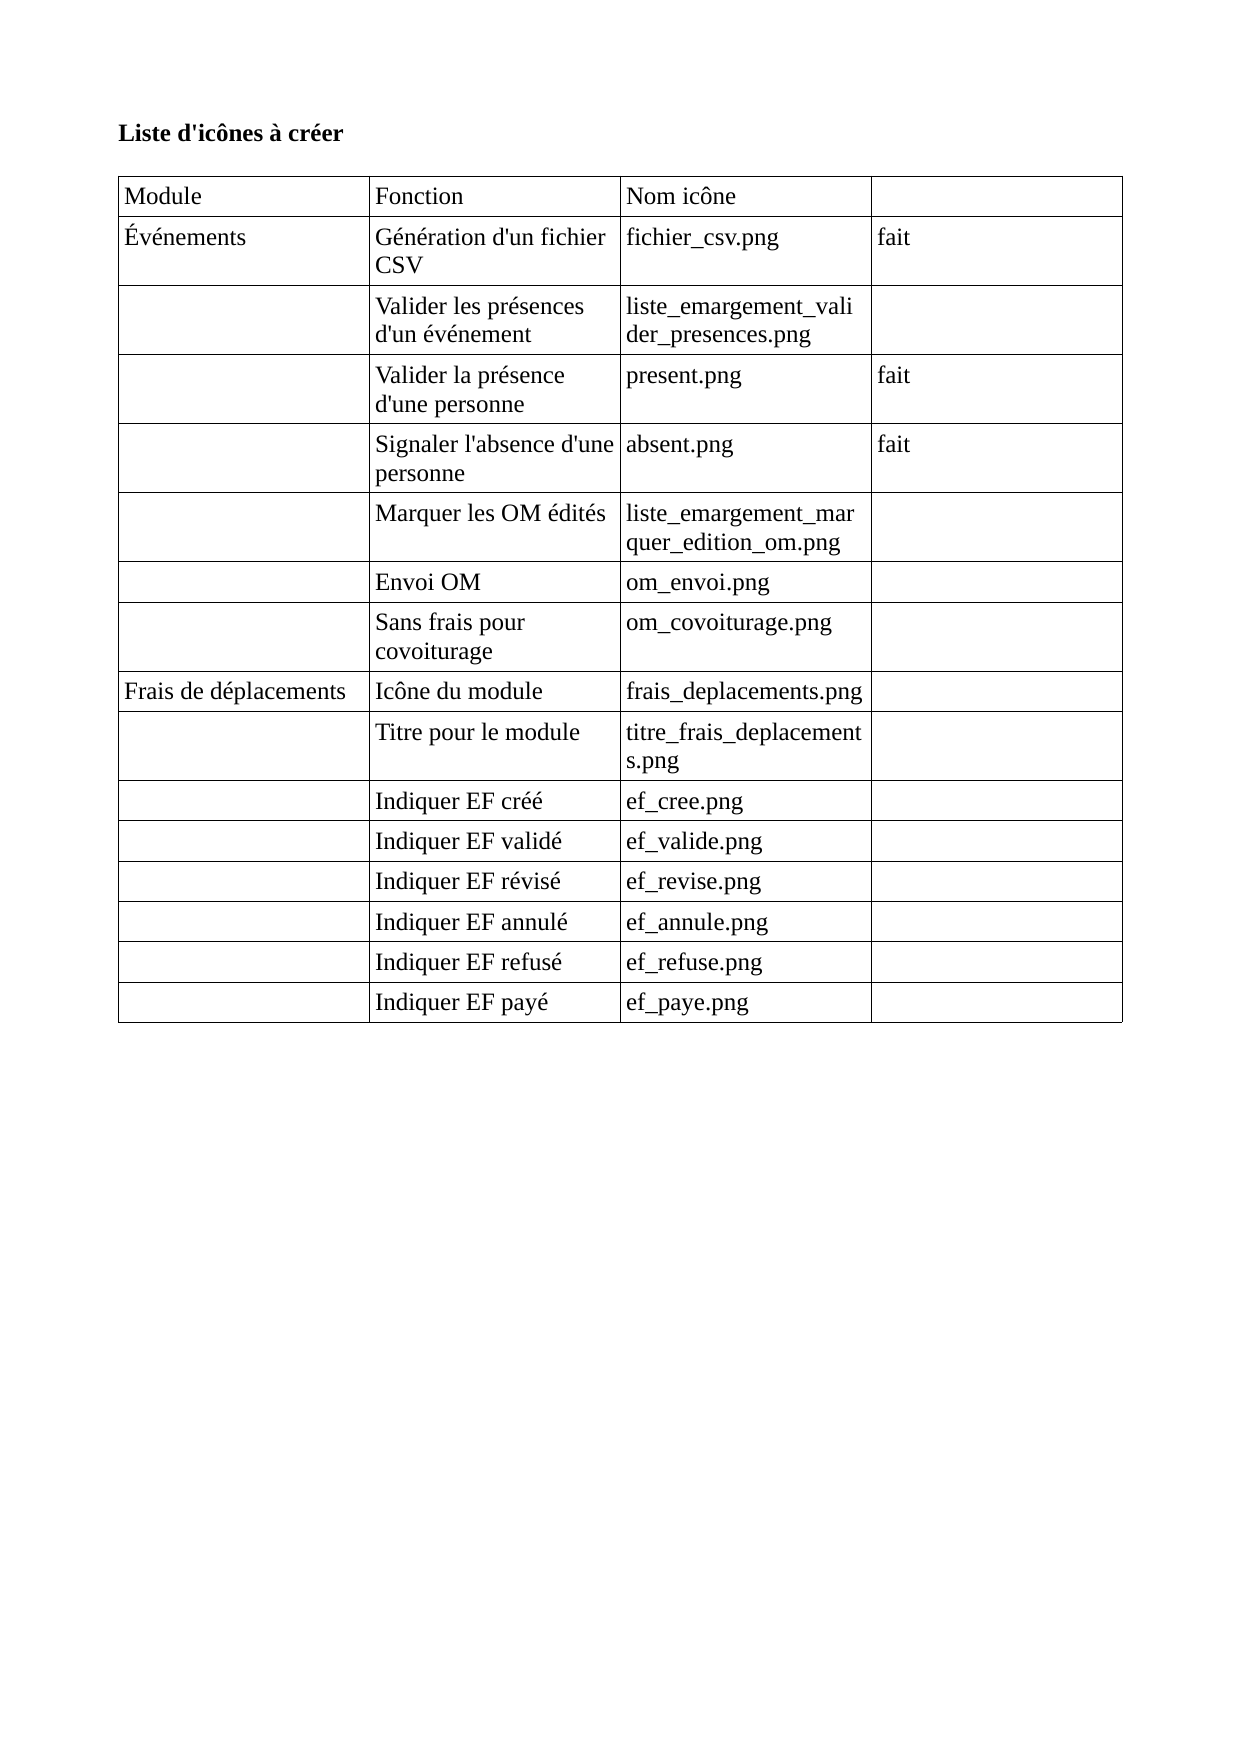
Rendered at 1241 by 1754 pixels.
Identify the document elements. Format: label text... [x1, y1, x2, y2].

table_cell om_covoiturage.png [621, 603, 871, 671]
table_cell titre_frais_deplacements.png [621, 712, 871, 780]
table_header Nom icône [621, 177, 871, 216]
table_cell Indiquer EF créé [370, 781, 620, 820]
table_cell [119, 562, 369, 602]
table_cell [872, 672, 1122, 711]
table_cell absent.png [621, 424, 871, 492]
table_cell [872, 493, 1122, 561]
table_cell Indiquer EF validé [370, 821, 620, 861]
table_cell Génération d'un fichier CSV [370, 217, 620, 285]
table_cell fait [872, 355, 1122, 423]
table_cell ef_refuse.png [621, 942, 871, 982]
table_cell Indiquer EF annulé [370, 902, 620, 941]
table_cell ef_annule.png [621, 902, 871, 941]
table_cell [119, 821, 369, 861]
table_cell Indiquer EF révisé [370, 862, 620, 901]
table_cell [119, 712, 369, 780]
table_cell Icône du module [370, 672, 620, 711]
table_cell ef_paye.png [621, 983, 871, 1022]
table_cell Signaler l'absence d'une personne [370, 424, 620, 492]
table_cell [119, 493, 369, 561]
table_cell fichier_csv.png [621, 217, 871, 285]
table_cell [872, 942, 1122, 982]
table_cell [872, 712, 1122, 780]
table_cell [119, 942, 369, 982]
table_cell ef_cree.png [621, 781, 871, 820]
table_cell [872, 902, 1122, 941]
table_cell [872, 862, 1122, 901]
table_cell Événements [119, 217, 369, 285]
table_cell liste_emargement_valider_presences.png [621, 286, 871, 354]
table_header [872, 177, 1122, 216]
table_cell ef_valide.png [621, 821, 871, 861]
table_cell [872, 603, 1122, 671]
table_cell present.png [621, 355, 871, 423]
table_cell frais_deplacements.png [621, 672, 871, 711]
table_cell Indiquer EF refusé [370, 942, 620, 982]
table_cell [119, 355, 369, 423]
table_cell om_envoi.png [621, 562, 871, 602]
table_cell Valider la présence d'une personne [370, 355, 620, 423]
table_cell Envoi OM [370, 562, 620, 602]
table_cell [872, 781, 1122, 820]
table_cell [119, 902, 369, 941]
table_header Fonction [370, 177, 620, 216]
table_cell [872, 286, 1122, 354]
table_cell Frais de déplacements [119, 672, 369, 711]
table_cell [119, 862, 369, 901]
table_cell Valider les présences d'un événement [370, 286, 620, 354]
text Liste d'icônes à créer [118, 118, 1122, 147]
table_cell [119, 983, 369, 1022]
table_cell [872, 562, 1122, 602]
table_cell liste_emargement_marquer_edition_om.png [621, 493, 871, 561]
table_cell Sans frais pour covoiturage [370, 603, 620, 671]
table_cell ef_revise.png [621, 862, 871, 901]
table_cell [119, 286, 369, 354]
table_header Module [119, 177, 369, 216]
table_cell [119, 603, 369, 671]
table_cell fait [872, 424, 1122, 492]
table_cell Titre pour le module [370, 712, 620, 780]
table_cell [119, 424, 369, 492]
table_cell [872, 983, 1122, 1022]
table_cell fait [872, 217, 1122, 285]
table_cell Indiquer EF payé [370, 983, 620, 1022]
table_cell [119, 781, 369, 820]
table_cell Marquer les OM édités [370, 493, 620, 561]
table_cell [872, 821, 1122, 861]
